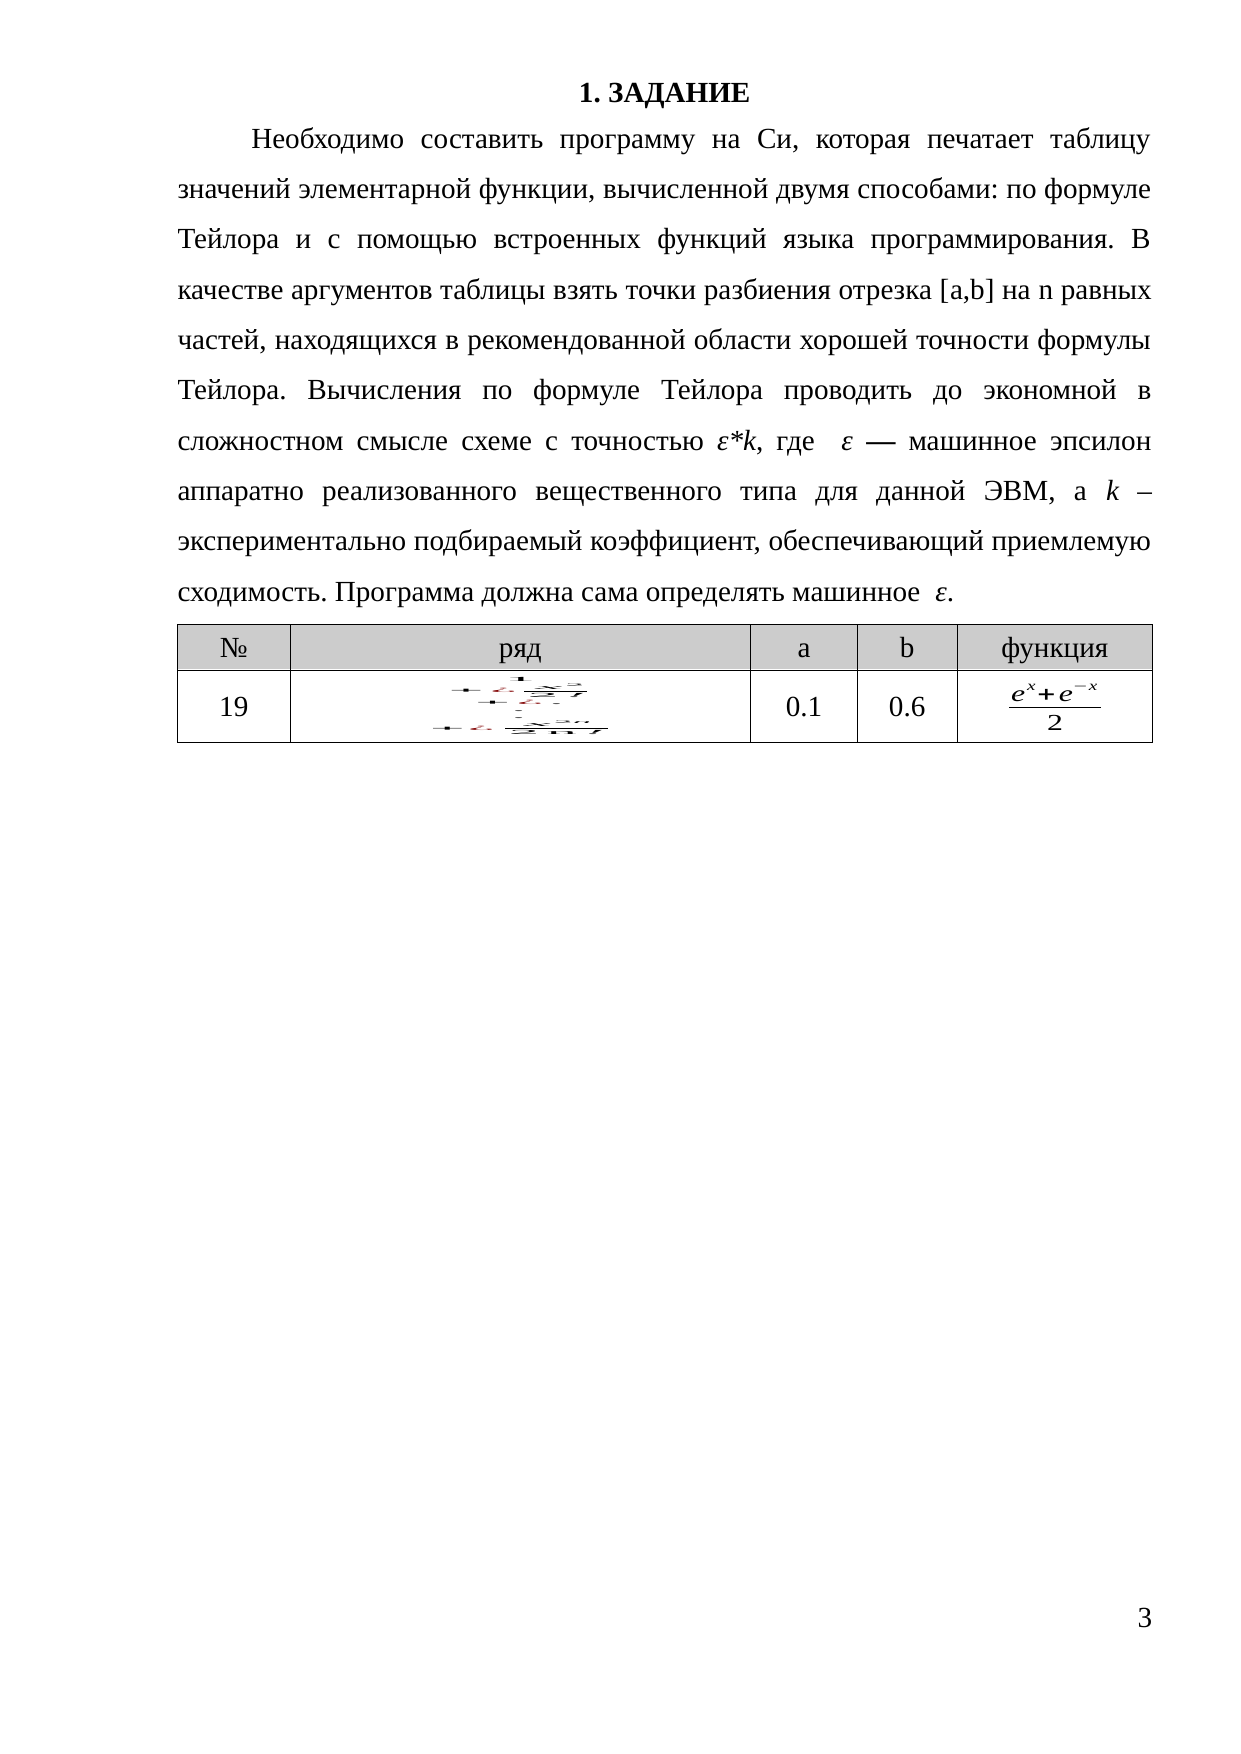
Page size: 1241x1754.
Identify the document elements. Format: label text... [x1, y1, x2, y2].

table_header a [751, 625, 857, 669]
table_cell 19 [178, 671, 290, 742]
table_header b [858, 625, 957, 669]
table_header ряд [291, 625, 750, 669]
table_cell [958, 671, 1152, 742]
text Необходимо составить программу на Си, которая печатает таблицу значений элементарной функции, вычисленной двумя способами: по формуле Тейлора и с помощью встроенных функций языка программирования. В качестве аргументов таблицы взять точки разбиения отрезка [a,b] на n равных частей, находящихся в рекомендованной области хорошей точности формулы Тейлора. Вычисления по формуле Тейлора проводить до экономной в сложностном смысле схеме с точностью ε*k, где ε — машинное эпсилон аппаратно реализованного вещественного типа для данной ЭВМ, а k – экспериментально подбираемый коэффициент, обеспечивающий приемлемую сходимость. Программа должна сама определять машинное ε. [177, 121, 1152, 607]
subtitle 1. Задание [177, 75, 1152, 108]
table_cell 0.6 [858, 671, 957, 742]
table_cell [291, 671, 750, 742]
table_header функция [958, 625, 1152, 669]
table_cell 0.1 [751, 671, 857, 742]
table_header № [178, 625, 290, 669]
